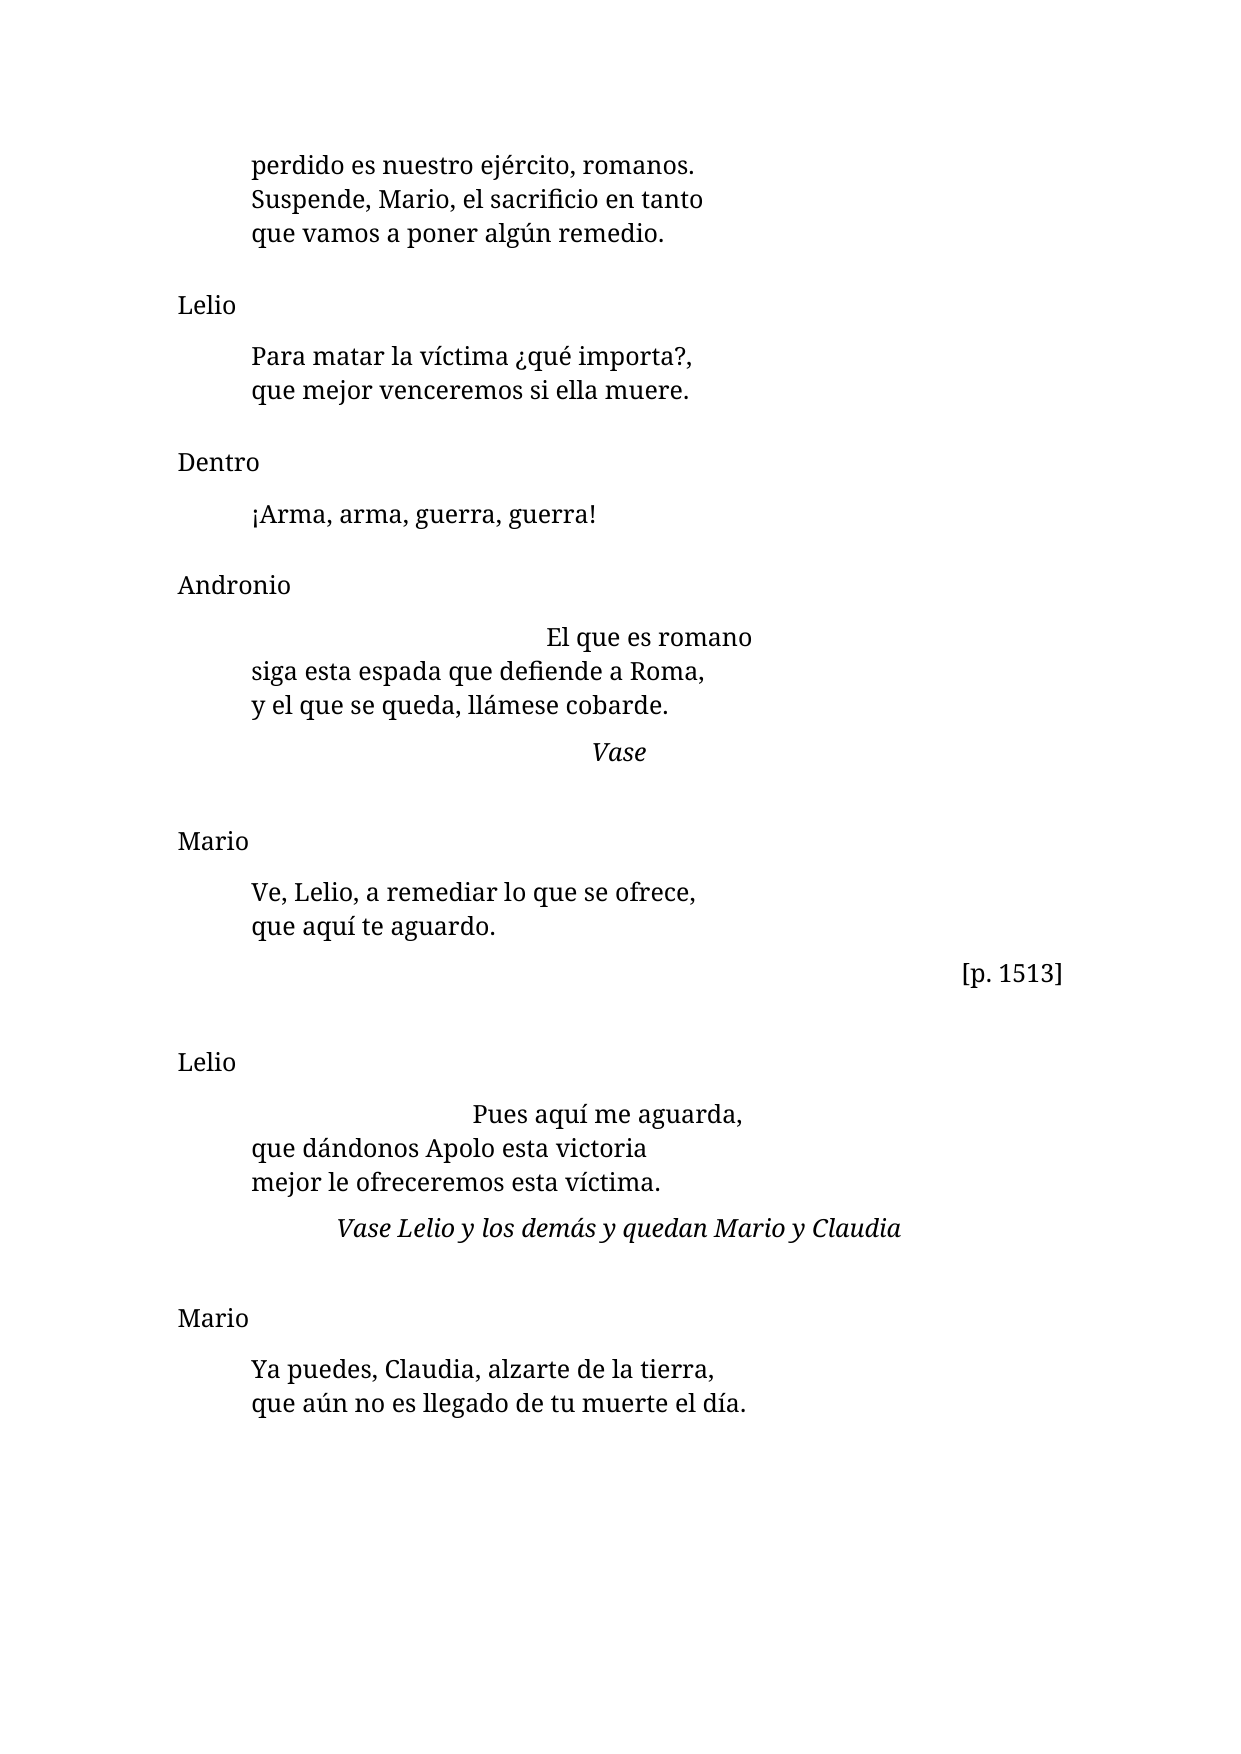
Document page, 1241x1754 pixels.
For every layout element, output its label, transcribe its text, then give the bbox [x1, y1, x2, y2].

text que dándonos Apolo esta victoria [251, 1131, 1063, 1164]
text siga esta espada que defiende a Roma, [251, 653, 1063, 688]
text Ve, Lelio, a remediar lo que se ofrece, [251, 875, 1063, 909]
text Pues aquí me aguarda, [251, 1096, 1063, 1131]
text Lelio [177, 1045, 1063, 1079]
text Para matar la víctima ¿qué importa?, [251, 339, 1063, 373]
text Vase [177, 734, 1063, 768]
text mejor le ofreceremos esta víctima. [251, 1164, 1063, 1199]
text Ya puedes, Claudia, alzarte de la tierra, [251, 1352, 1063, 1386]
text que vamos a poner algún remedio. [251, 216, 1063, 250]
text Lelio [177, 287, 1063, 321]
text ¡Arma, arma, guerra, guerra! [251, 496, 1063, 530]
text Mario [177, 1300, 1063, 1334]
text Andronio [177, 568, 1063, 602]
text que mejor venceremos si ella muere. [251, 373, 1063, 407]
text Vase Lelio y los demás y quedan Mario y Claudia [177, 1211, 1063, 1245]
text Suspende, Mario, el sacrificio en tanto [251, 182, 1063, 216]
text Mario [177, 823, 1063, 857]
text perdido es nuestro ejército, romanos. [251, 148, 1063, 182]
text y el que se queda, llámese cobarde. [251, 688, 1063, 722]
text [p. 1513] [177, 956, 1063, 990]
text El que es romano [251, 619, 1063, 653]
text Dentro [177, 444, 1063, 479]
text que aún no es llegado de tu muerte el día. [251, 1386, 1063, 1420]
text que aquí te aguardo. [251, 909, 1063, 943]
